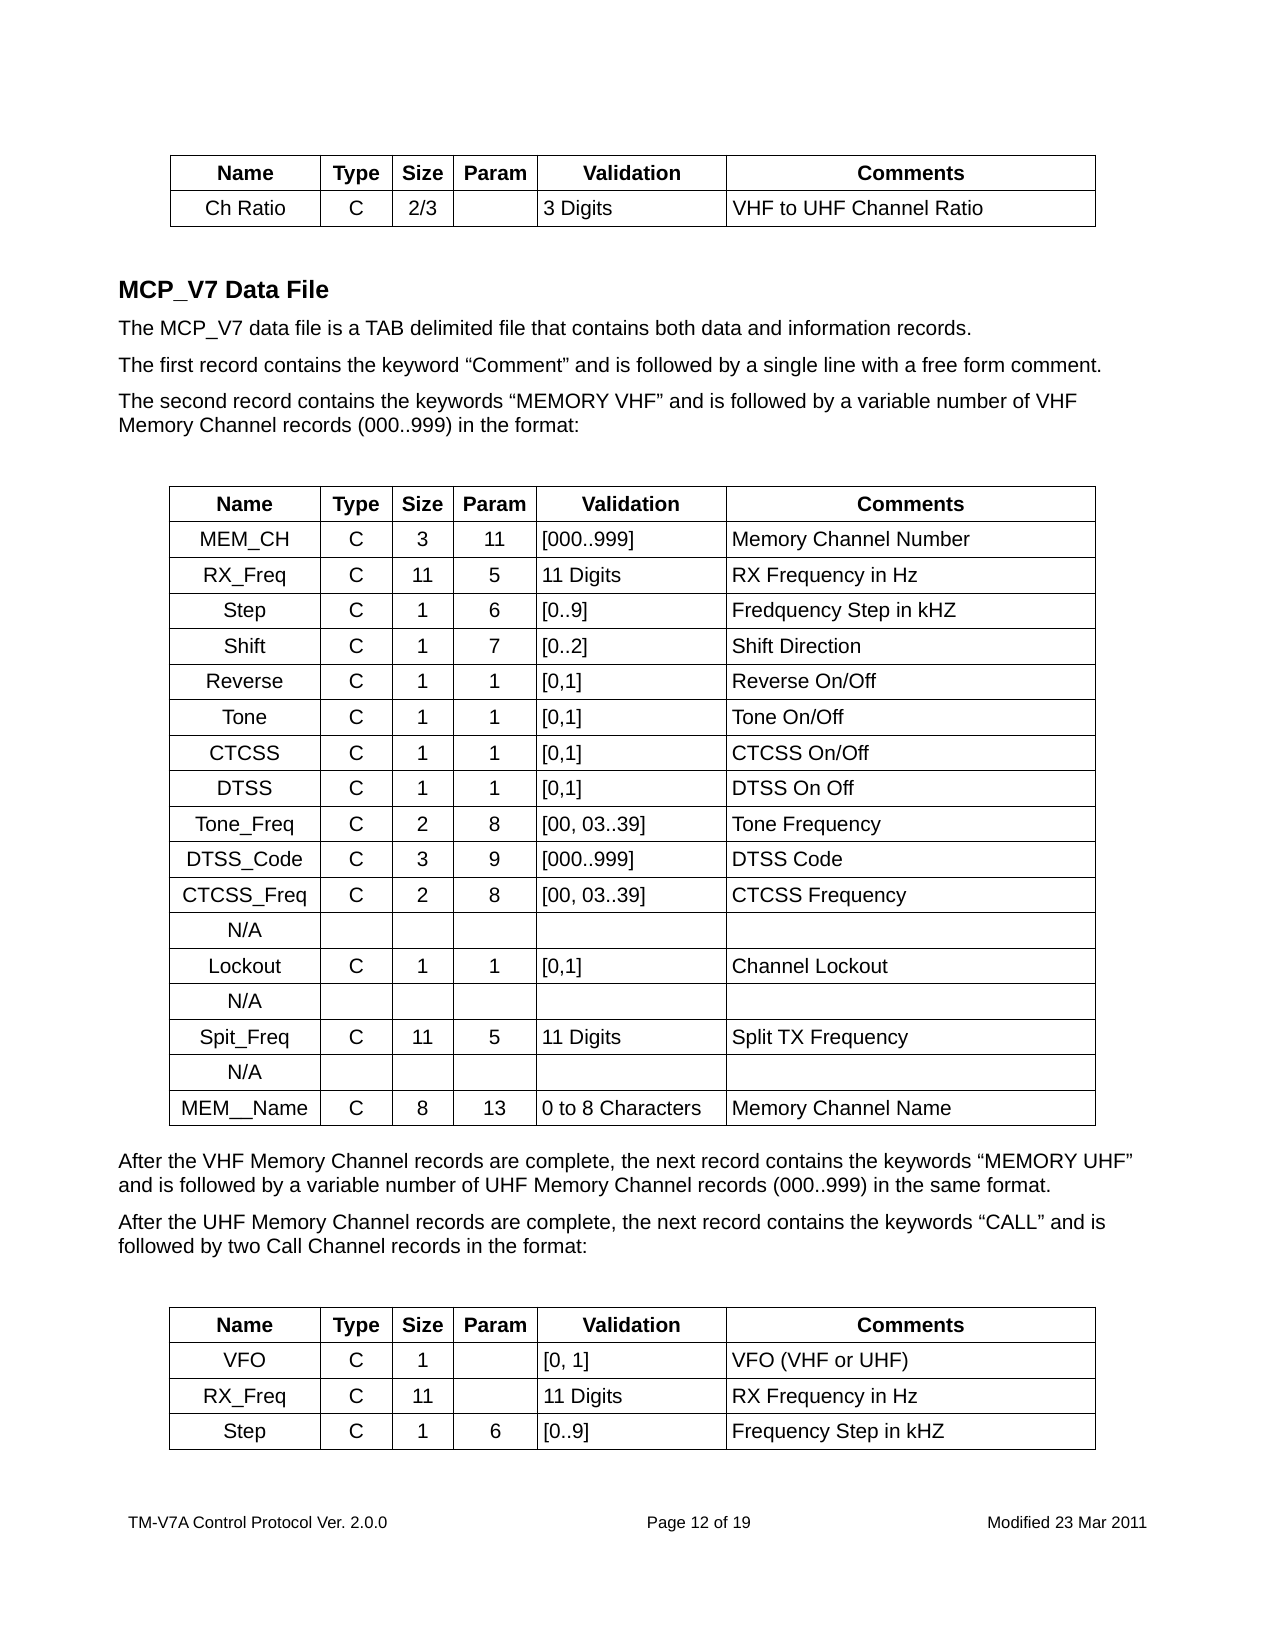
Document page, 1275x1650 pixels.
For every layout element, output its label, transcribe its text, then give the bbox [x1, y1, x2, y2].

table_cell [393, 913, 453, 948]
table_cell 11 Digits [538, 1379, 726, 1413]
table_cell [0..9] [537, 594, 726, 628]
table_cell Lockout [170, 949, 320, 983]
table_cell Shift [170, 629, 320, 663]
table_cell Shift Direction [727, 629, 1095, 663]
table_cell RX_Freq [170, 1379, 320, 1413]
table_cell Memory Channel Name [727, 1091, 1095, 1125]
table_cell C [321, 1379, 392, 1413]
table_cell N/A [170, 984, 320, 1019]
table_cell C [321, 558, 392, 592]
table_header Type [321, 487, 392, 521]
table_cell C [321, 771, 392, 806]
table_cell [00, 03..39] [537, 807, 726, 841]
text The second record contains the keywords “MEMORY VHF” and is followed by a variable number of VHF Memory Channel records (000..999) in the format: [118, 389, 1157, 437]
table_cell [0,1] [537, 665, 726, 699]
table_header Comments [727, 1308, 1095, 1342]
table_cell 0 to 8 Characters [537, 1091, 726, 1125]
table_cell CTCSS On/Off [727, 736, 1095, 770]
table_cell Tone_Freq [170, 807, 320, 841]
text The first record contains the keyword “Comment” and is followed by a single line with a free form comment. [118, 352, 1157, 376]
table_cell 1 [393, 949, 453, 983]
table_cell 9 [454, 842, 536, 877]
text After the VHF Memory Channel records are complete, the next record contains the keywords “MEMORY UHF” and is followed by a variable number of UHF Memory Channel records (000..999) in the same format. [118, 1149, 1157, 1197]
subtitle MCP_V7 Data File [118, 275, 1157, 303]
table_cell C [321, 191, 392, 226]
table_cell RX_Freq [170, 558, 320, 592]
table_cell Reverse [170, 665, 320, 699]
table_cell 1 [454, 700, 536, 734]
table_header Type [321, 156, 392, 190]
table_cell Channel Lockout [727, 949, 1095, 983]
table_cell [0,1] [537, 771, 726, 806]
table_header Size [393, 487, 453, 521]
table_cell C [321, 878, 392, 912]
table_cell [454, 191, 537, 226]
table_cell Step [170, 594, 320, 628]
table_cell [537, 913, 726, 948]
table_cell 8 [393, 1091, 453, 1125]
table_cell VFO (VHF or UHF) [727, 1343, 1095, 1378]
table_header Size [393, 156, 453, 190]
table_header Name [171, 156, 320, 190]
table_cell 3 [393, 842, 453, 877]
table_header Validation [538, 1308, 726, 1342]
table_header Comments [727, 487, 1095, 521]
table_cell CTCSS_Freq [170, 878, 320, 912]
table_cell [454, 913, 536, 948]
table_cell [0,1] [537, 700, 726, 734]
table_cell Tone Frequency [727, 807, 1095, 841]
table_cell 11 [454, 522, 536, 557]
table_cell 11 [393, 1020, 453, 1054]
table_cell 6 [454, 594, 536, 628]
table_cell 1 [393, 629, 453, 663]
table_cell RX Frequency in Hz [727, 558, 1095, 592]
table_cell [0..9] [538, 1414, 726, 1449]
table_cell 2 [393, 807, 453, 841]
table_cell Ch Ratio [171, 191, 320, 226]
table_cell 1 [393, 1414, 453, 1449]
table_cell 7 [454, 629, 536, 663]
table_header Param [454, 1308, 537, 1342]
table_cell [000..999] [537, 842, 726, 877]
table_cell 1 [454, 949, 536, 983]
table_cell 1 [393, 736, 453, 770]
table_cell 5 [454, 1020, 536, 1054]
table_cell Reverse On/Off [727, 665, 1095, 699]
table_cell 8 [454, 807, 536, 841]
table_cell [454, 1055, 536, 1090]
table_cell Tone [170, 700, 320, 734]
table_cell C [321, 629, 392, 663]
table_cell C [321, 842, 392, 877]
table_cell Memory Channel Number [727, 522, 1095, 557]
table_cell C [321, 736, 392, 770]
table_cell MEM_CH [170, 522, 320, 557]
table_cell N/A [170, 913, 320, 948]
table_cell C [321, 1091, 392, 1125]
text The MCP_V7 data file is a TAB delimited file that contains both data and information records. [118, 316, 1157, 340]
table_cell 1 [454, 665, 536, 699]
table_cell DTSS [170, 771, 320, 806]
table_header Param [454, 156, 537, 190]
table_header Comments [727, 156, 1095, 190]
table_header Size [393, 1308, 453, 1342]
table_cell [00, 03..39] [537, 878, 726, 912]
table_header Name [170, 487, 320, 521]
table_cell 8 [454, 878, 536, 912]
table_cell 11 [393, 1379, 453, 1413]
table_cell C [321, 522, 392, 557]
table_cell 11 Digits [537, 558, 726, 592]
table_cell Frequency Step in kHZ [727, 1414, 1095, 1449]
table_cell Tone On/Off [727, 700, 1095, 734]
table_header Type [321, 1308, 392, 1342]
table_cell C [321, 1020, 392, 1054]
table_cell C [321, 807, 392, 841]
table_header Param [454, 487, 536, 521]
table_cell VFO [170, 1343, 320, 1378]
table_cell C [321, 700, 392, 734]
table_cell 1 [393, 771, 453, 806]
table_cell [0,1] [537, 736, 726, 770]
table_cell 6 [454, 1414, 537, 1449]
table_cell VHF to UHF Channel Ratio [727, 191, 1095, 226]
table_cell 2/3 [393, 191, 453, 226]
table_cell C [321, 1414, 392, 1449]
table_cell [727, 1055, 1095, 1090]
table_cell C [321, 665, 392, 699]
table_cell DTSS Code [727, 842, 1095, 877]
table_cell Step [170, 1414, 320, 1449]
table_cell 3 Digits [538, 191, 726, 226]
table_cell 1 [454, 771, 536, 806]
table_cell [727, 913, 1095, 948]
table_cell 5 [454, 558, 536, 592]
table_cell [321, 984, 392, 1019]
table_cell 13 [454, 1091, 536, 1125]
table_cell 11 Digits [537, 1020, 726, 1054]
table_cell 1 [454, 736, 536, 770]
table_cell C [321, 594, 392, 628]
text After the UHF Memory Channel records are complete, the next record contains the keywords “CALL” and is followed by two Call Channel records in the format: [118, 1210, 1157, 1258]
table_cell [537, 1055, 726, 1090]
table_cell 11 [393, 558, 453, 592]
table_cell [0, 1] [538, 1343, 726, 1378]
table_cell CTCSS [170, 736, 320, 770]
table_cell RX Frequency in Hz [727, 1379, 1095, 1413]
table_cell 3 [393, 522, 453, 557]
table_cell 1 [393, 594, 453, 628]
table_cell Fredquency Step in kHZ [727, 594, 1095, 628]
table_cell [000..999] [537, 522, 726, 557]
table_cell [727, 984, 1095, 1019]
table_cell [321, 913, 392, 948]
table_cell [321, 1055, 392, 1090]
table_cell [393, 984, 453, 1019]
table_cell CTCSS Frequency [727, 878, 1095, 912]
table_cell 2 [393, 878, 453, 912]
table_cell Split TX Frequency [727, 1020, 1095, 1054]
table_header Validation [538, 156, 726, 190]
table_cell [537, 984, 726, 1019]
table_header Validation [537, 487, 726, 521]
table_cell C [321, 949, 392, 983]
table_cell C [321, 1343, 392, 1378]
table_cell MEM__Name [170, 1091, 320, 1125]
table_cell 1 [393, 700, 453, 734]
table_header Name [170, 1308, 320, 1342]
table_cell N/A [170, 1055, 320, 1090]
table_cell DTSS_Code [170, 842, 320, 877]
table_cell 1 [393, 665, 453, 699]
table_cell [454, 1343, 537, 1378]
table_cell [454, 984, 536, 1019]
table_cell 1 [393, 1343, 453, 1378]
table_cell [0..2] [537, 629, 726, 663]
table_cell DTSS On Off [727, 771, 1095, 806]
table_cell [454, 1379, 537, 1413]
table_cell Spit_Freq [170, 1020, 320, 1054]
table_cell [0,1] [537, 949, 726, 983]
table_cell [393, 1055, 453, 1090]
